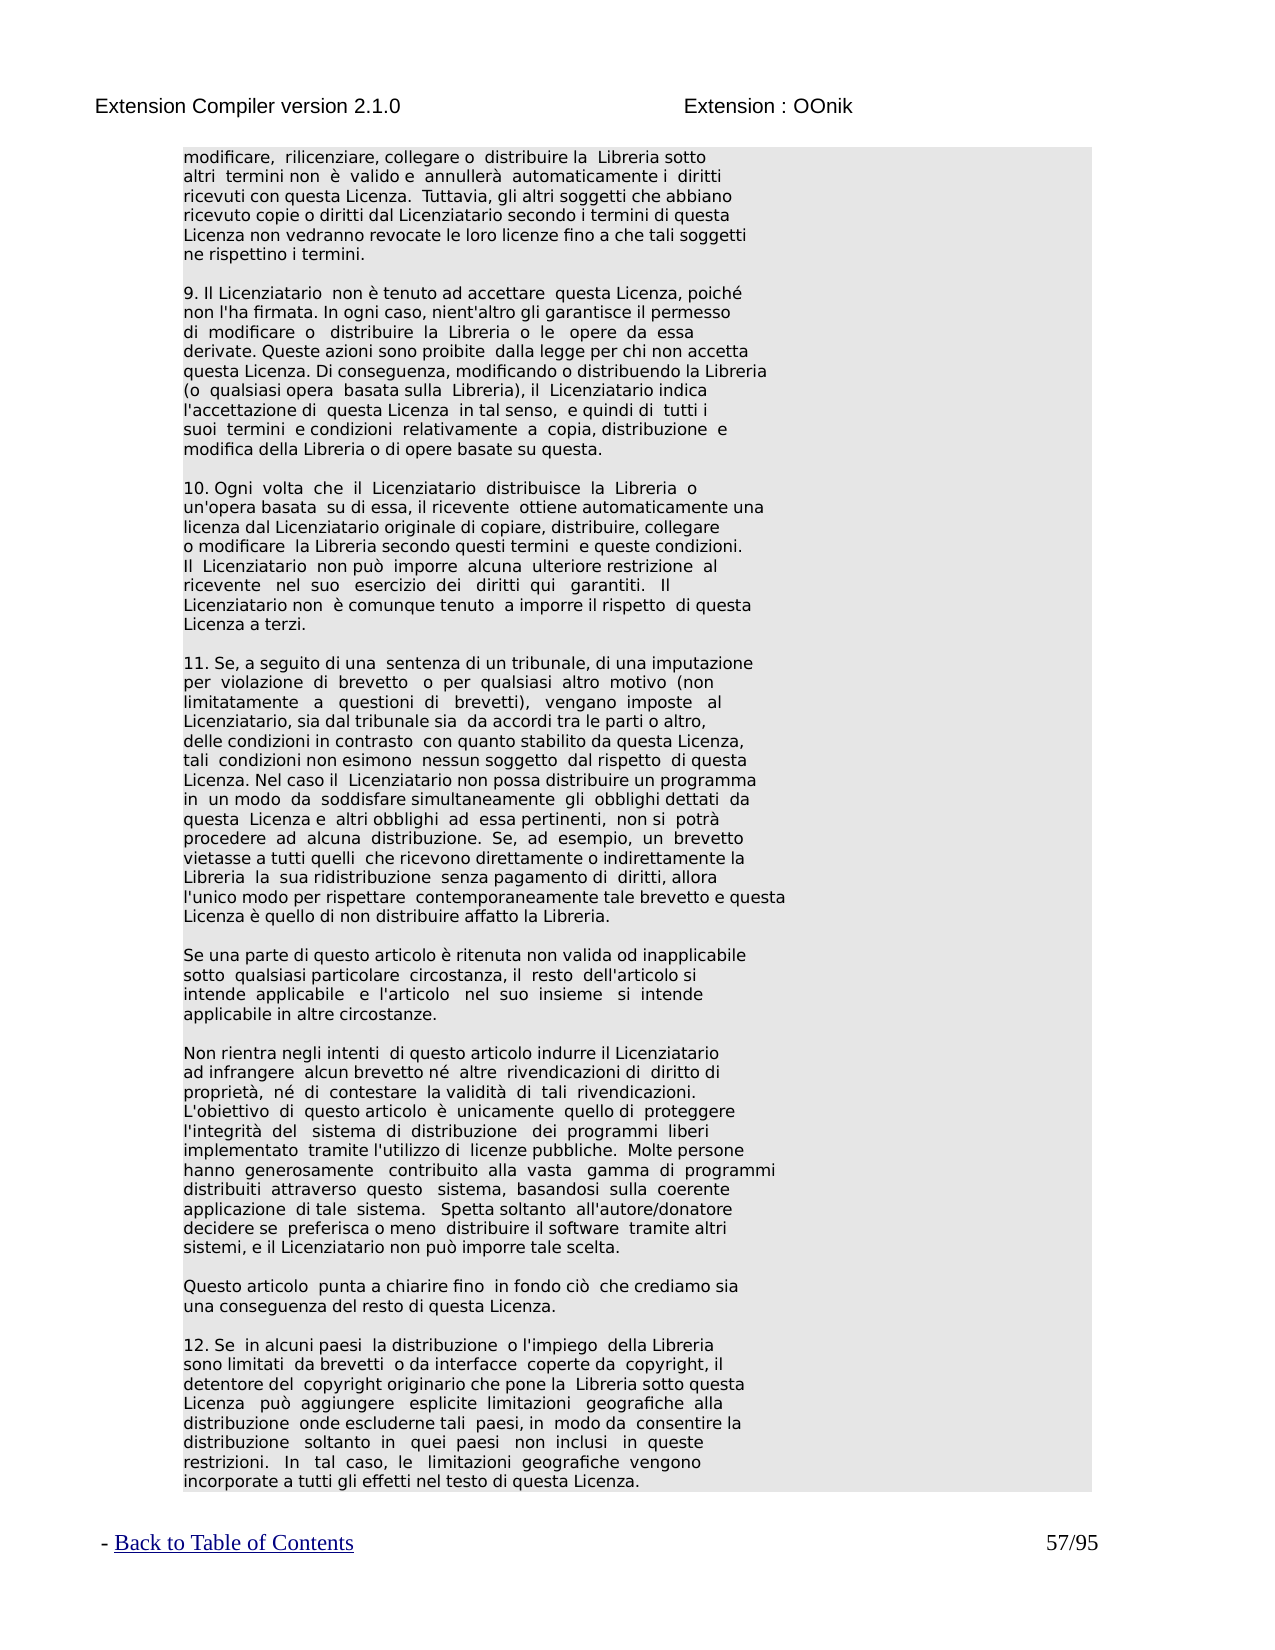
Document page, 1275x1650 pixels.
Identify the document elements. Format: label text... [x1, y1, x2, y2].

text un'opera basata su di essa, il ricevente ottiene automaticamente una [183, 498, 1092, 518]
text hanno generosamente contribuito alla vasta gamma di programmi [183, 1160, 1092, 1180]
text distribuzione soltanto in quei paesi non inclusi in queste [183, 1433, 1092, 1453]
text Licenziatario non è comunque tenuto a imporre il rispetto di questa [183, 596, 1092, 615]
text suoi termini e condizioni relativamente a copia, distribuzione e [183, 420, 1092, 440]
text distribuiti attraverso questo sistema, basandosi sulla coerente [183, 1180, 1092, 1199]
text modifica della Libreria o di opere basate su questa. [183, 440, 1092, 459]
text detentore del copyright originario che pone la Libreria sotto questa [183, 1375, 1092, 1394]
text Non rientra negli intenti di questo articolo indurre il Licenziatario [183, 1043, 1092, 1063]
text in un modo da soddisfare simultaneamente gli obblighi dettati da [183, 790, 1092, 810]
text sistemi, e il Licenziatario non può imporre tale scelta. [183, 1238, 1092, 1258]
text Licenza può aggiungere esplicite limitazioni geografiche alla [183, 1394, 1092, 1414]
text implementato tramite l'utilizzo di licenze pubbliche. Molte persone [183, 1141, 1092, 1160]
text sono limitati da brevetti o da interfacce coperte da copyright, il [183, 1355, 1092, 1375]
text per violazione di brevetto o per qualsiasi altro motivo (non [183, 673, 1092, 693]
text Il Licenziatario non può imporre alcuna ulteriore restrizione al [183, 557, 1092, 576]
text restrizioni. In tal caso, le limitazioni geografiche vengono [183, 1453, 1092, 1472]
text limitatamente a questioni di brevetti), vengano imposte al [183, 693, 1092, 712]
text procedere ad alcuna distribuzione. Se, ad esempio, un brevetto [183, 829, 1092, 849]
text applicabile in altre circostanze. [183, 1004, 1092, 1024]
text una conseguenza del resto di questa Licenza. [183, 1297, 1092, 1316]
text Licenza è quello di non distribuire affatto la Libreria. [183, 907, 1092, 927]
text distribuzione onde escluderne tali paesi, in modo da consentire la [183, 1414, 1092, 1433]
text sotto qualsiasi particolare circostanza, il resto dell'articolo si [183, 966, 1092, 985]
text ricevente nel suo esercizio dei diritti qui garantiti. Il [183, 576, 1092, 596]
text ad infrangere alcun brevetto né altre rivendicazioni di diritto di [183, 1063, 1092, 1082]
text 11. Se, a seguito di una sentenza di un tribunale, di una imputazione [183, 654, 1092, 673]
text ricevuti con questa Licenza. Tuttavia, gli altri soggetti che abbiano [183, 186, 1092, 206]
text Licenza. Nel caso il Licenziatario non possa distribuire un programma [183, 771, 1092, 790]
text delle condizioni in contrasto con quanto stabilito da questa Licenza, [183, 732, 1092, 751]
text decidere se preferisca o meno distribuire il software tramite altri [183, 1219, 1092, 1238]
text tali condizioni non esimono nessun soggetto dal rispetto di questa [183, 751, 1092, 771]
text questa Licenza e altri obblighi ad essa pertinenti, non si potrà [183, 810, 1092, 829]
text proprietà, né di contestare la validità di tali rivendicazioni. [183, 1082, 1092, 1102]
text Licenziatario, sia dal tribunale sia da accordi tra le parti o altro, [183, 712, 1092, 732]
text incorporate a tutti gli effetti nel testo di questa Licenza. [183, 1472, 1092, 1492]
text Licenza non vedranno revocate le loro licenze fino a che tali soggetti [183, 225, 1092, 245]
text altri termini non è valido e annullerà automaticamente i diritti [183, 167, 1092, 186]
text l'unico modo per rispettare contemporaneamente tale brevetto e questa [183, 888, 1092, 907]
text Questo articolo punta a chiarire fino in fondo ciò che crediamo sia [183, 1277, 1092, 1297]
text modificare, rilicenziare, collegare o distribuire la Libreria sotto [183, 147, 1092, 167]
text Libreria la sua ridistribuzione senza pagamento di diritti, allora [183, 868, 1092, 888]
text ricevuto copie o diritti dal Licenziatario secondo i termini di questa [183, 206, 1092, 225]
text intende applicabile e l'articolo nel suo insieme si intende [183, 985, 1092, 1004]
text licenza dal Licenziatario originale di copiare, distribuire, collegare [183, 518, 1092, 537]
text Se una parte di questo articolo è ritenuta non valida od inapplicabile [183, 946, 1092, 966]
text vietasse a tutti quelli che ricevono direttamente o indirettamente la [183, 849, 1092, 868]
text non l'ha firmata. In ogni caso, nient'altro gli garantisce il permesso [183, 303, 1092, 323]
text L'obiettivo di questo articolo è unicamente quello di proteggere [183, 1102, 1092, 1121]
text di modificare o distribuire la Libreria o le opere da essa [183, 323, 1092, 342]
text l'accettazione di questa Licenza in tal senso, e quindi di tutti i [183, 401, 1092, 420]
text 12. Se in alcuni paesi la distribuzione o l'impiego della Libreria [183, 1336, 1092, 1355]
text Licenza a terzi. [183, 615, 1092, 634]
text 10. Ogni volta che il Licenziatario distribuisce la Libreria o [183, 479, 1092, 498]
text derivate. Queste azioni sono proibite dalla legge per chi non accetta [183, 342, 1092, 362]
text (o qualsiasi opera basata sulla Libreria), il Licenziatario indica [183, 381, 1092, 401]
text questa Licenza. Di conseguenza, modificando o distribuendo la Libreria [183, 362, 1092, 381]
text ne rispettino i termini. [183, 245, 1092, 264]
text applicazione di tale sistema. Spetta soltanto all'autore/donatore [183, 1199, 1092, 1219]
text o modificare la Libreria secondo questi termini e queste condizioni. [183, 537, 1092, 557]
text l'integrità del sistema di distribuzione dei programmi liberi [183, 1121, 1092, 1141]
text 9. Il Licenziatario non è tenuto ad accettare questa Licenza, poiché [183, 284, 1092, 303]
